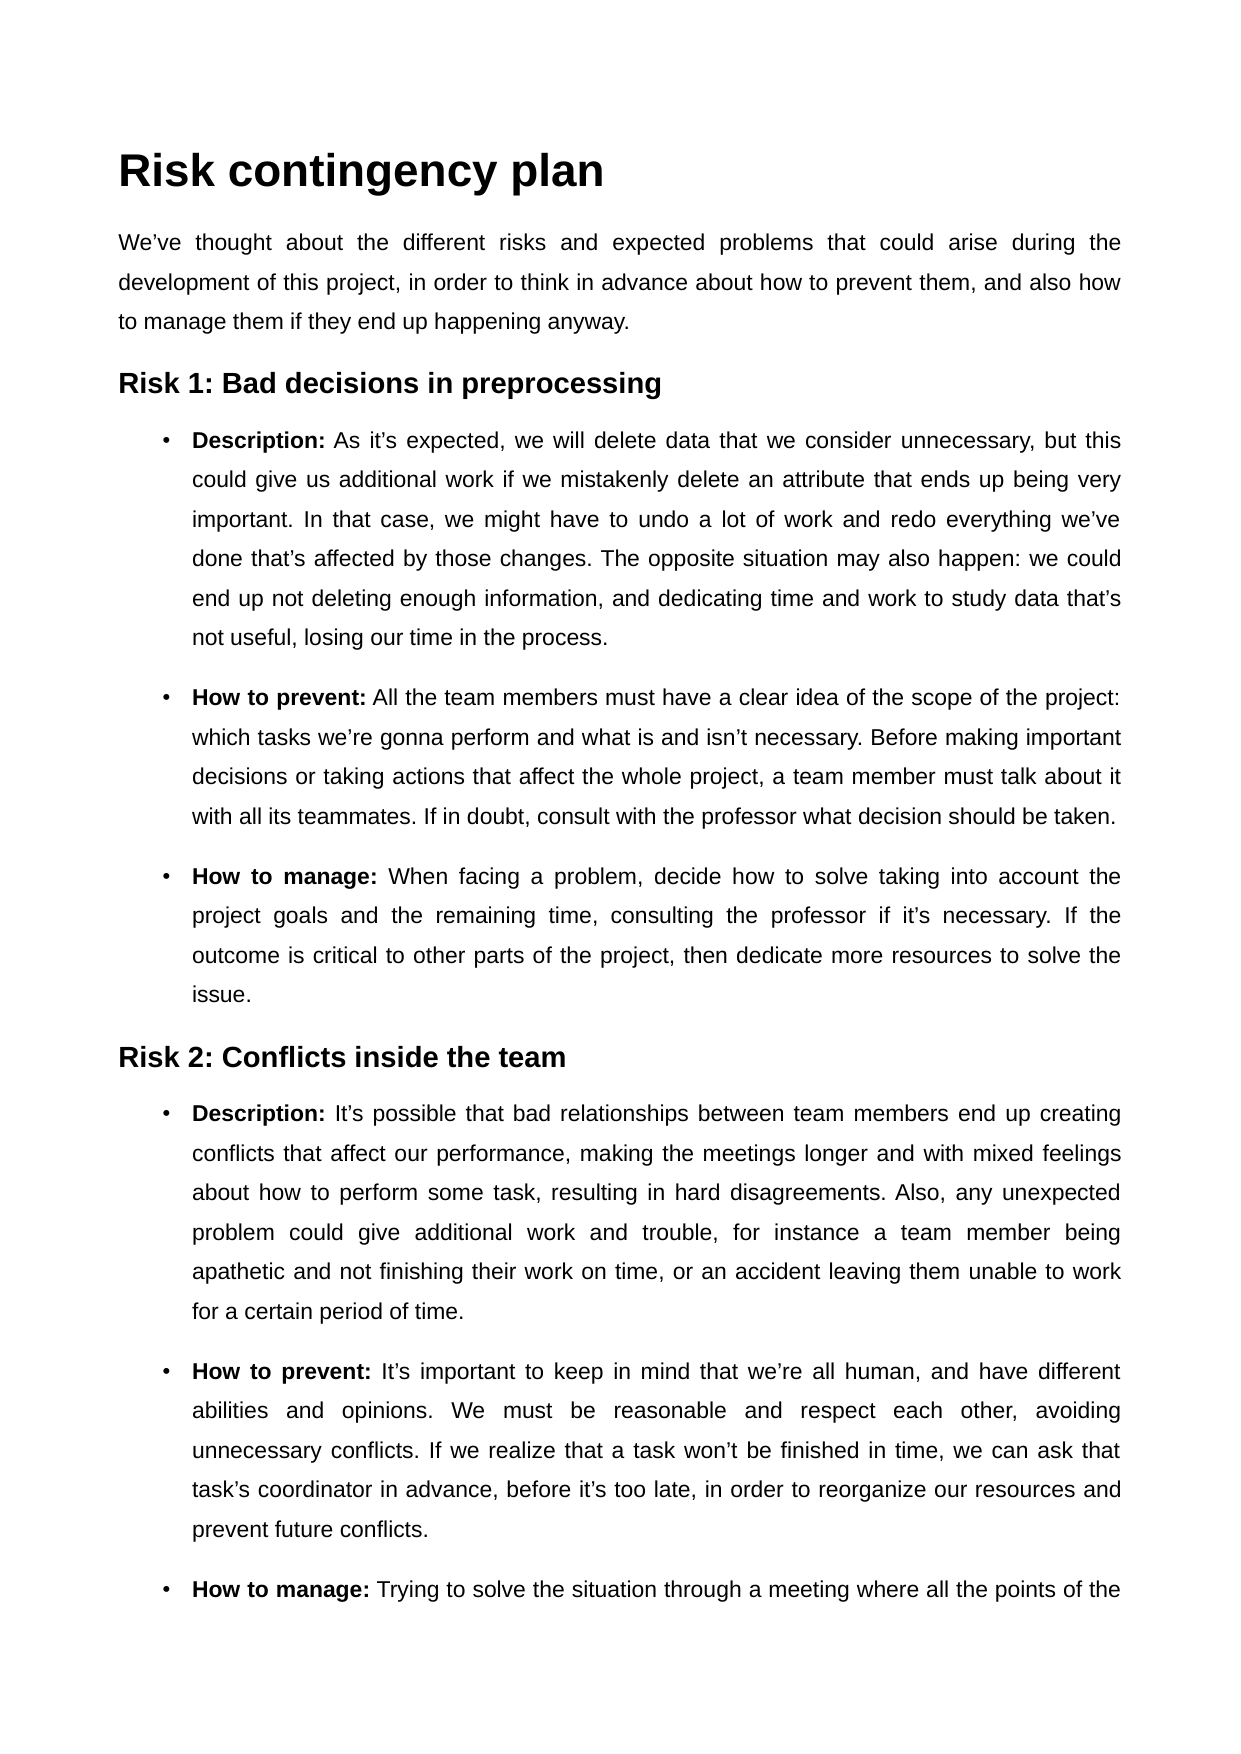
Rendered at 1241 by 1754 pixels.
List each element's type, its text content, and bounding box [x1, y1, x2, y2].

list How to manage: When facing a problem, decide how to solve taking into account the project goals and the remaining time, consulting the professor if it’s necessary. If the outcome is critical to other parts of the project, then dedicate more resources to solve the issue. [162, 863, 1122, 1008]
subtitle Risk 2: Conflicts inside the team [118, 1040, 1122, 1073]
list How to prevent: It’s important to keep in mind that we’re all human, and have different abilities and opinions. We must be reasonable and respect each other, avoiding unnecessary conflicts. If we realize that a task won’t be finished in time, we can ask that task’s coordinator in advance, before it’s too late, in order to reorganize our resources and prevent future conflicts. [162, 1358, 1122, 1542]
list Description: It’s possible that bad relationships between team members end up creating conflicts that affect our performance, making the meetings longer and with mixed feelings about how to perform some task, resulting in hard disagreements. Also, any unexpected problem could give additional work and trouble, for instance a team member being apathetic and not finishing their work on time, or an accident leaving them unable to work for a certain period of time. [162, 1100, 1122, 1324]
list How to prevent: All the team members must have a clear idea of the scope of the project: which tasks we’re gonna perform and what is and isn’t necessary. Before making important decisions or taking actions that affect the whole project, a team member must talk about it with all its teammates. If in doubt, consult with the professor what decision should be taken. [162, 684, 1122, 829]
text We’ve thought about the different risks and expected problems that could arise during the development of this project, in order to think in advance about how to prevent them, and also how to manage them if they end up happening anyway. [118, 229, 1122, 334]
subtitle Risk contingency plan [118, 143, 1122, 196]
list Description: As it’s expected, we will delete data that we consider unnecessary, but this could give us additional work if we mistakenly delete an attribute that ends up being very important. In that case, we might have to undo a lot of work and redo everything we’ve done that’s affected by those changes. The opposite situation may also happen: we could end up not deleting enough information, and dedicating time and work to study data that’s not useful, losing our time in the process. [162, 427, 1122, 651]
subtitle Risk 1: Bad decisions in preprocessing [118, 366, 1122, 400]
list How to manage: Trying to solve the situation through a meeting where all the points of the [162, 1576, 1122, 1602]
